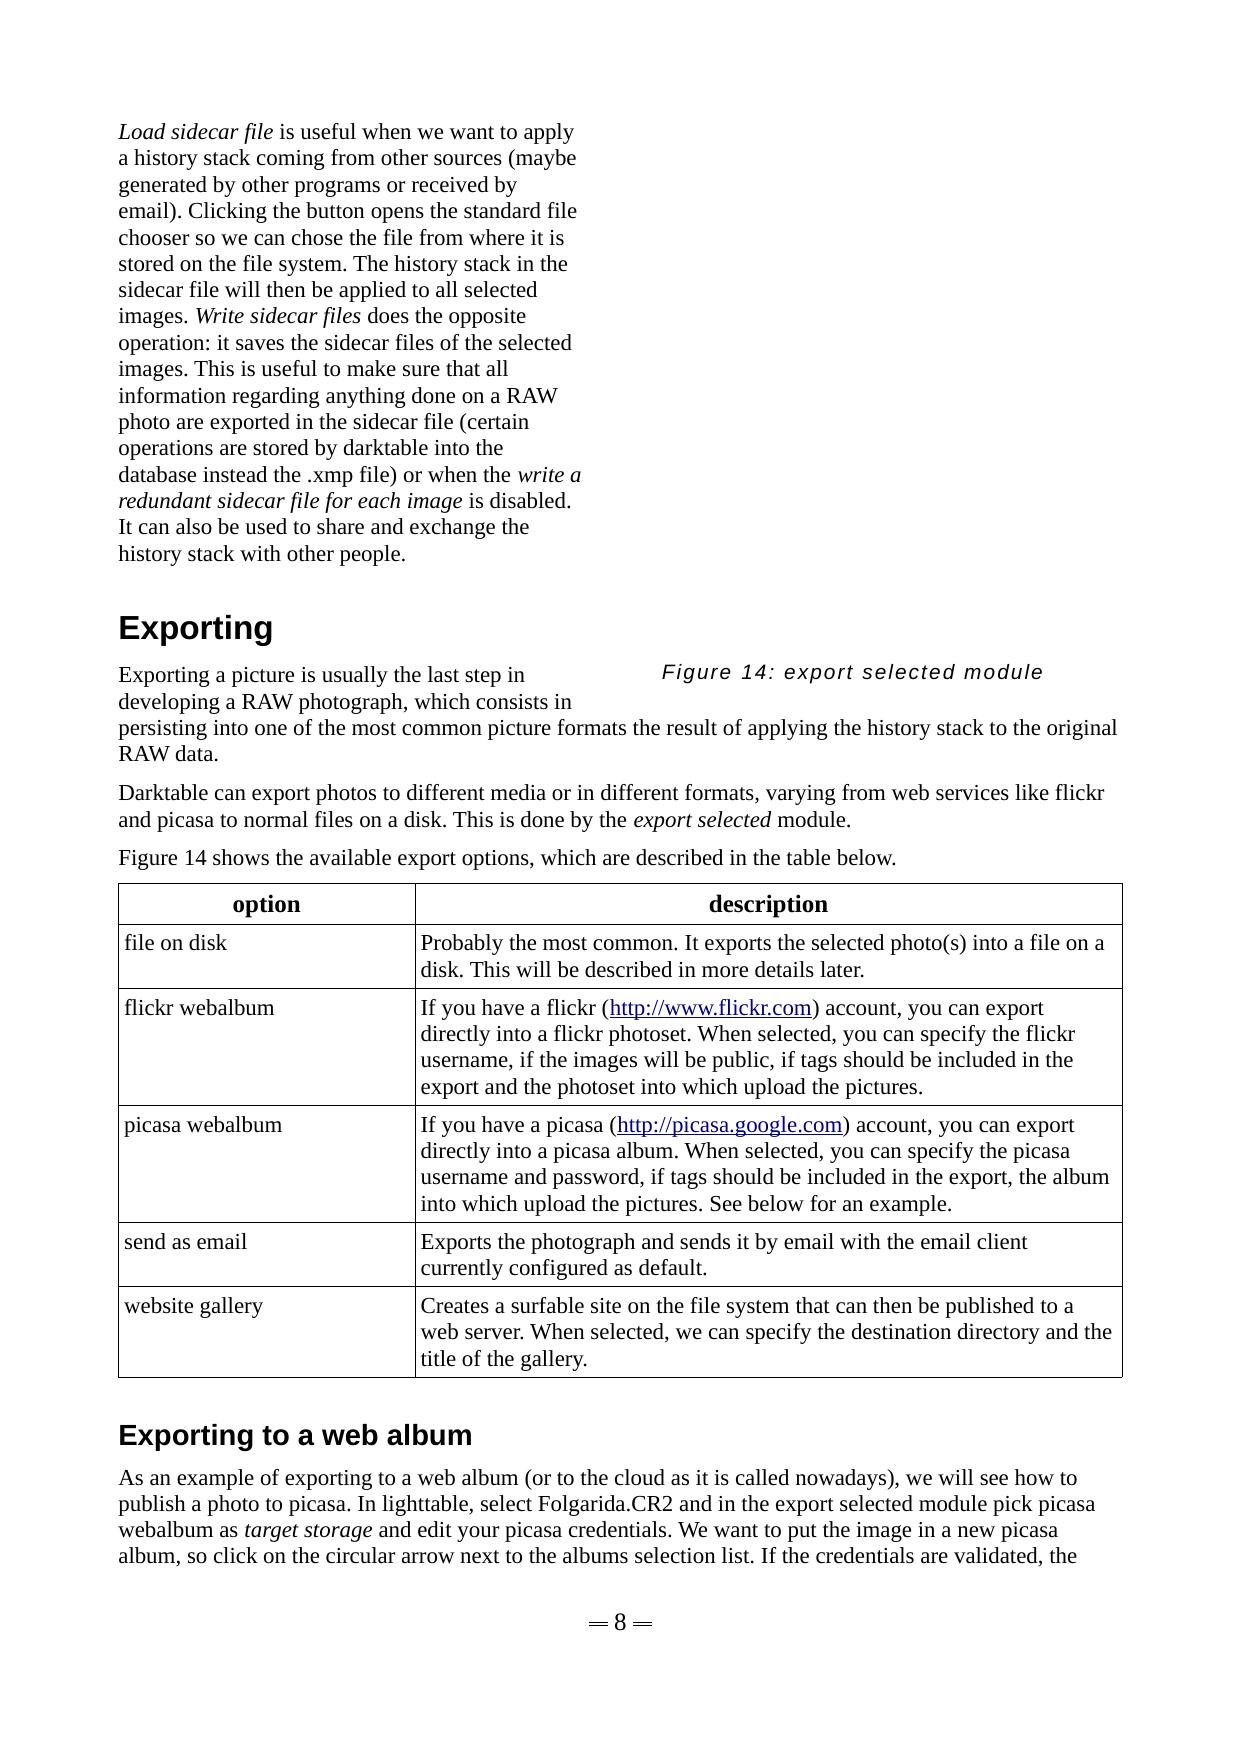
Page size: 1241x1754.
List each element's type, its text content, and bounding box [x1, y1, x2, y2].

text As an example of exporting to a web album (or to the cloud as it is called nowadays), we will see how to publish a photo to picasa. In lighttable, select Folgarida.CR2 and in the export selected module pick picasa webalbum as target storage and edit your picasa credentials. We want to put the image in a new picasa album, so click on the circular arrow next to the albums selection list. If the credentials are validated, the [118, 1463, 1122, 1569]
subtitle Exporting to a web album [118, 1418, 1122, 1452]
table_cell Exports the photograph and sends it by email with the email client currently configured as default. [416, 1223, 1122, 1286]
text Darktable can export photos to different media or in different formats, varying from web services like flickr and picasa to normal files on a disk. This is done by the export selected module. [118, 779, 1122, 832]
table_cell flickr webalbum [119, 989, 415, 1105]
table_cell Creates a surfable site on the file system that can then be published to a web server. When selected, we can specify the destination directory and the title of the gallery. [416, 1287, 1122, 1377]
subtitle Exporting [118, 608, 585, 647]
table_cell website gallery [119, 1287, 415, 1377]
table_header option [119, 884, 415, 924]
text Figure 14 shows the available export options, which are described in the table below. [118, 844, 1122, 871]
text Figure 14: export selected module [585, 134, 1122, 684]
table_cell If you have a flickr (http://www.flickr.com) account, you can export directly into a flickr photoset. When selected, you can specify the flickr username, if the images will be public, if tags should be included in the export and the photoset into which upload the pictures. [416, 989, 1122, 1105]
table_cell file on disk [119, 925, 415, 988]
table_cell Probably the most common. It exports the selected photo(s) into a file on a disk. This will be described in more details later. [416, 925, 1122, 988]
table_header description [416, 884, 1122, 924]
text Load sidecar file is useful when we want to apply a history stack coming from other sources (maybe generated by other programs or received by email). Clicking the button opens the standard file chooser so we can chose the file from where it is stored on the file system. The history stack in the sidecar file will then be applied to all selected images. Write sidecar files does the opposite operation: it saves the sidecar files of the selected images. This is useful to make sure that all information regarding anything done on a RAW photo are exported in the sidecar file (certain operations are stored by darktable into the database instead the .xmp file) or when the write a redundant sidecar file for each image is disabled. It can also be used to share and exchange the history stack with other people. [118, 118, 1122, 566]
table_cell If you have a picasa (http://picasa.google.com) account, you can export directly into a picasa album. When selected, you can specify the picasa username and password, if tags should be included in the export, the album into which upload the pictures. See below for an example. [416, 1106, 1122, 1222]
table_cell send as email [119, 1223, 415, 1286]
text Exporting a picture is usually the last step in developing a RAW photograph, which consists in persisting into one of the most common picture formats the result of applying the history stack to the original RAW data. [118, 661, 1122, 767]
table_cell picasa webalbum [119, 1106, 415, 1222]
